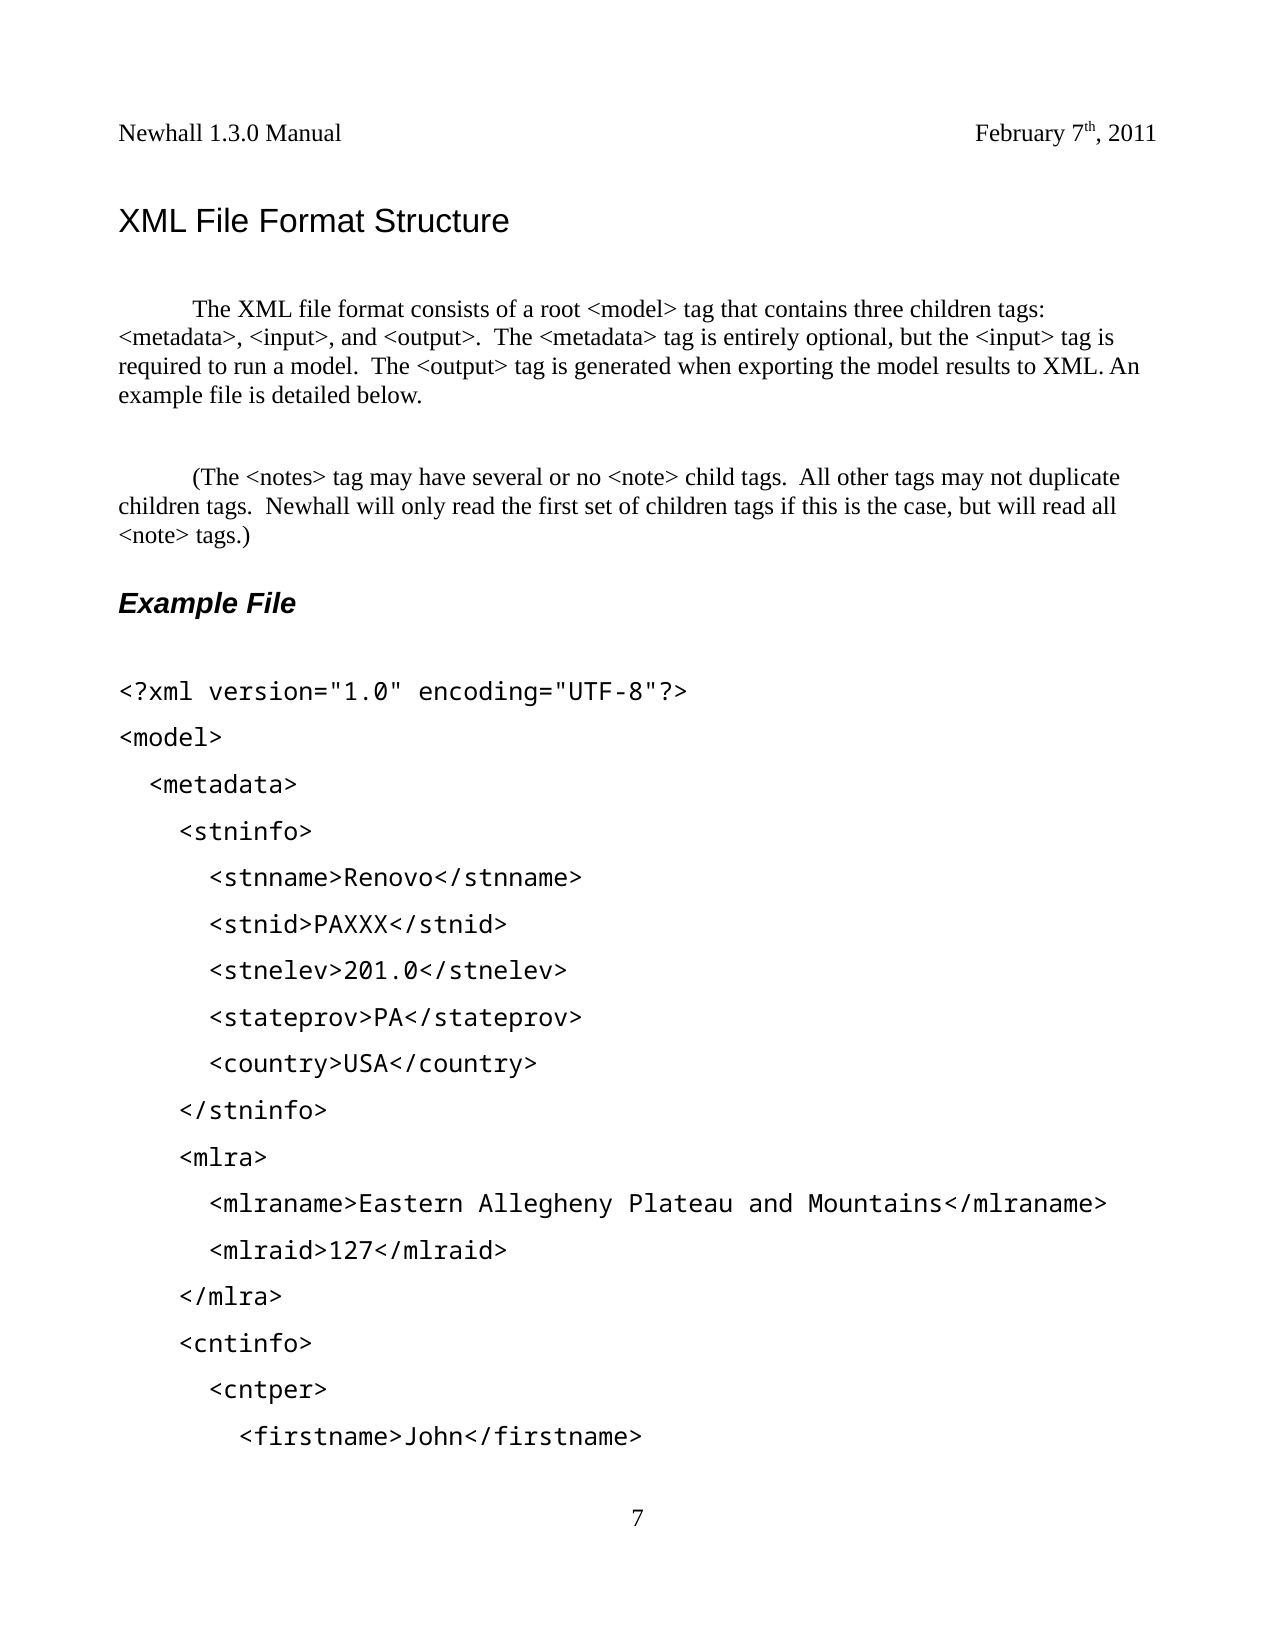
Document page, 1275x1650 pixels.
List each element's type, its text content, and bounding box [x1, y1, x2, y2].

text </stninfo> [118, 1093, 1157, 1127]
subtitle Example File [118, 586, 1157, 620]
text <metadata> [118, 767, 1157, 801]
text <stateprov>PA</stateprov> [118, 999, 1157, 1033]
text <stnname>Renovo</stnname> [118, 860, 1157, 894]
text (The <notes> tag may have several or no <note> child tags. All other tags may not duplicate children tags. Newhall will only read the first set of children tags if this is the case, but will read all <note> tags.) [118, 462, 1157, 549]
text <cntinfo> [118, 1325, 1157, 1359]
text <mlraname>Eastern Allegheny Plateau and Mountains</mlraname> [118, 1186, 1157, 1220]
text <cntper> [118, 1372, 1157, 1406]
subtitle XML File Format Structure [118, 201, 1157, 240]
text <mlraid>127</mlraid> [118, 1232, 1157, 1266]
text The XML file format consists of a root <model> tag that contains three children tags: <metadata>, <input>, and <output>. The <metadata> tag is entirely optional, but the <input> tag is required to run a model. The <output> tag is generated when exporting the model results to XML. An example file is detailed below. [118, 294, 1157, 409]
text <stnelev>201.0</stnelev> [118, 953, 1157, 987]
text <?xml version="1.0" encoding="UTF-8"?> [118, 673, 1157, 708]
text <country>USA</country> [118, 1046, 1157, 1080]
text <firstname>John</firstname> [118, 1418, 1157, 1453]
text <model> [118, 720, 1157, 754]
text <stninfo> [118, 813, 1157, 847]
text </mlra> [118, 1279, 1157, 1313]
text <stnid>PAXXX</stnid> [118, 906, 1157, 940]
text <mlra> [118, 1139, 1157, 1173]
